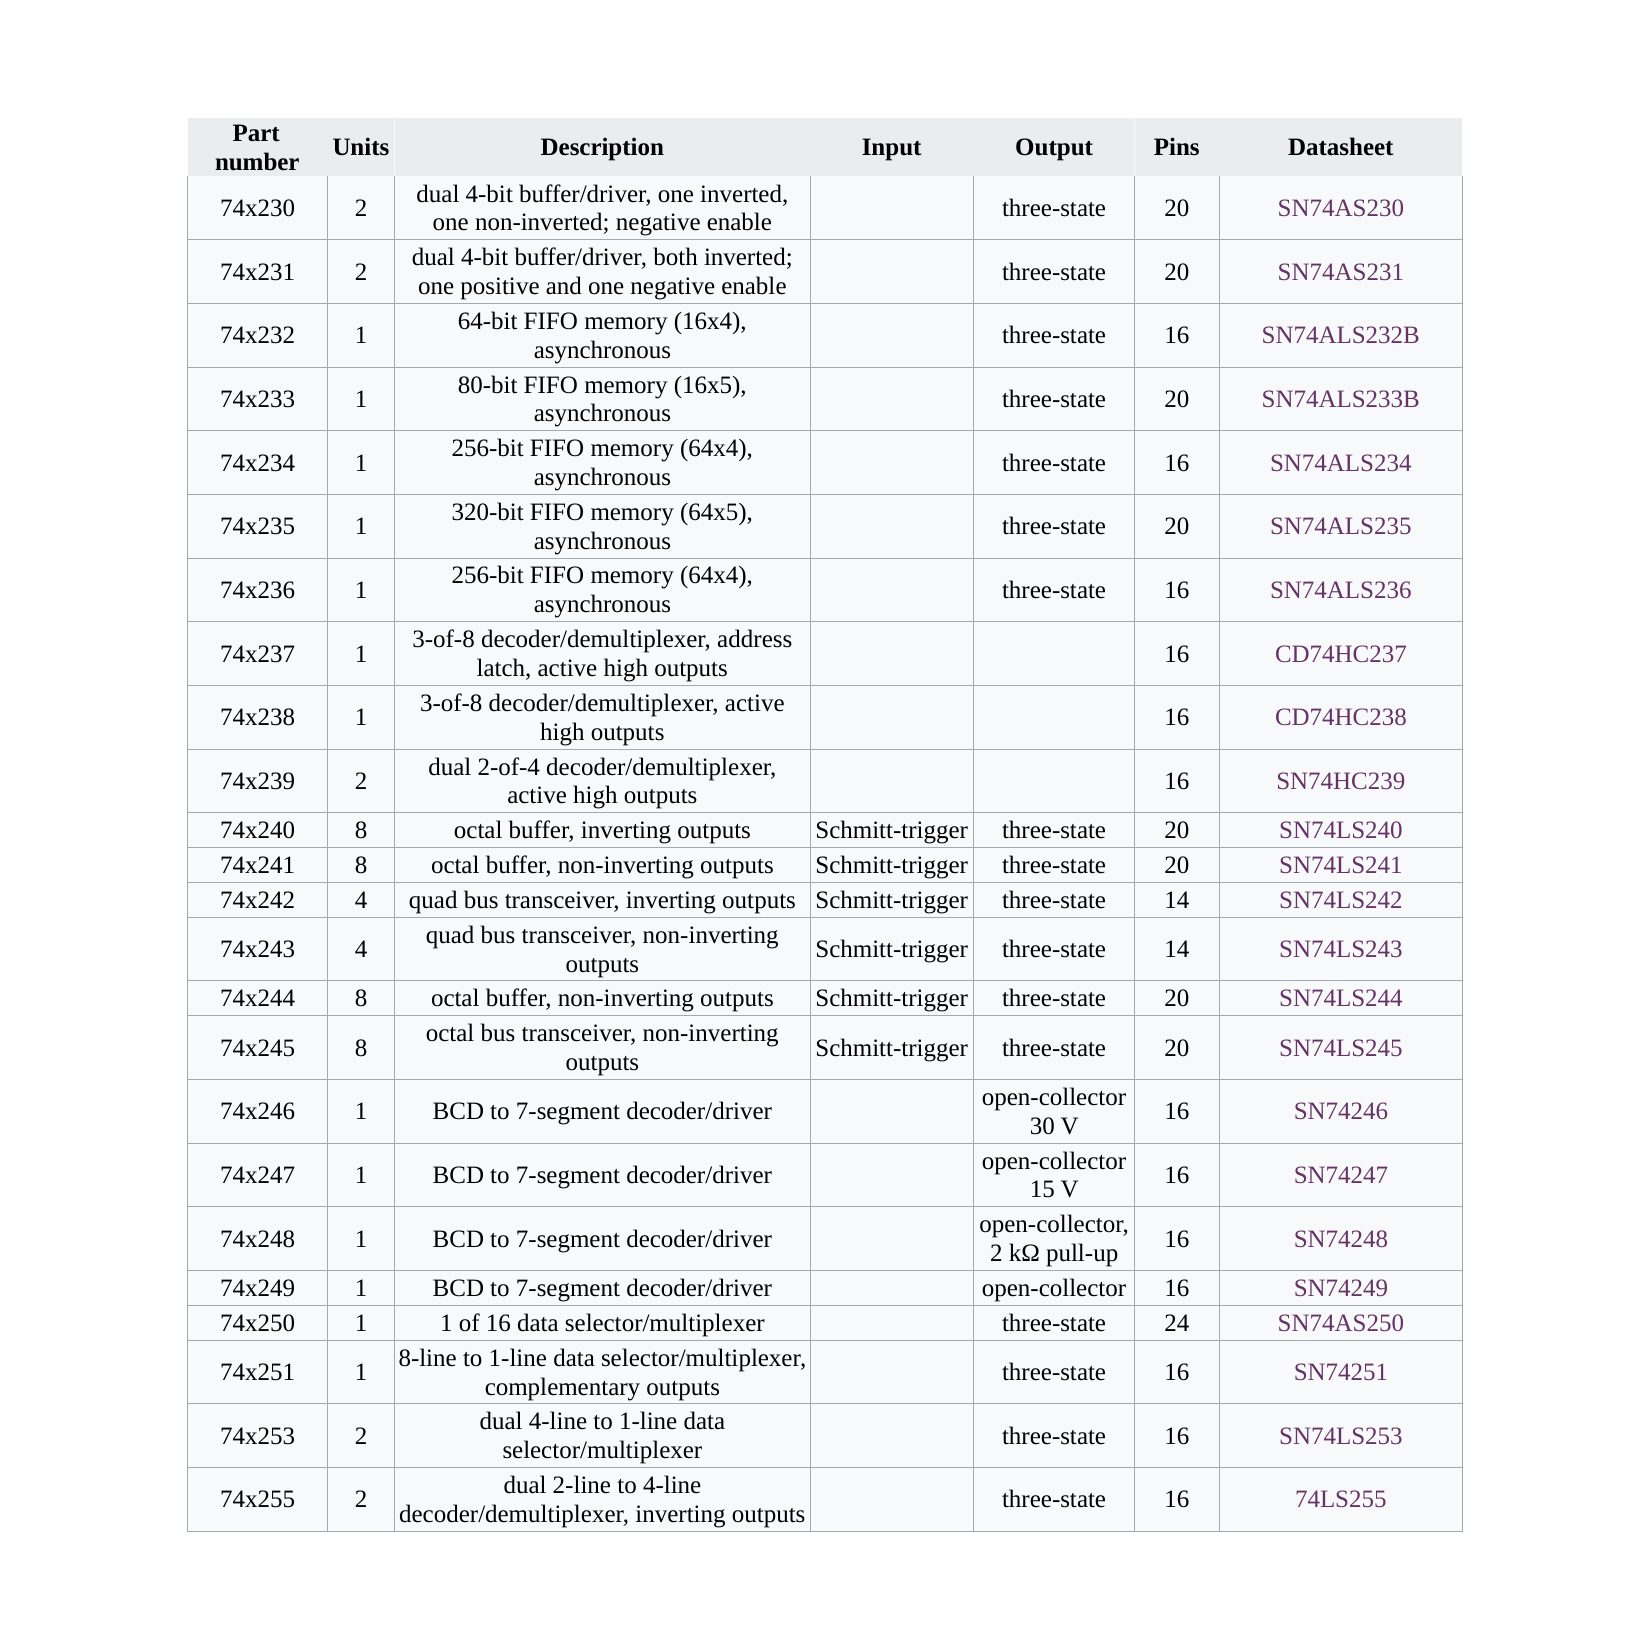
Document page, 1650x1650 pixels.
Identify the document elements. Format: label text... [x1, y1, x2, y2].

table_cell 74x253 [188, 1404, 327, 1467]
table_cell 2 [328, 1468, 394, 1531]
table_cell 4 [328, 918, 394, 980]
table_cell SN74247 [1220, 1144, 1462, 1206]
table_cell 1 [328, 559, 394, 621]
table_cell three-state [974, 495, 1134, 557]
table_cell 20 [1135, 176, 1219, 239]
table_cell BCD to 7-segment decoder/driver [395, 1080, 810, 1143]
table_cell 1 [328, 1341, 394, 1403]
table_cell [811, 622, 973, 685]
table_cell 16 [1135, 1271, 1219, 1305]
table_cell 2 [328, 1404, 394, 1467]
table_cell octal buffer, non-inverting outputs [395, 981, 810, 1015]
table_cell 74x248 [188, 1207, 327, 1270]
table_cell three-state [974, 918, 1134, 980]
table_cell 1 [328, 431, 394, 494]
table_cell three-state [974, 981, 1134, 1015]
table_cell dual 4-bit buffer/driver, one inverted, one non-inverted; negative enable [395, 176, 810, 239]
table_cell three-state [974, 559, 1134, 621]
table_cell Schmitt-trigger [811, 813, 973, 847]
table_cell dual 2-line to 4-line decoder/demultiplexer, inverting outputs [395, 1468, 810, 1531]
table_cell 1 [328, 304, 394, 367]
table_cell three-state [974, 848, 1134, 882]
table_cell [811, 304, 973, 367]
table_cell SN74LS253 [1220, 1404, 1462, 1467]
table_cell SN74AS250 [1220, 1306, 1462, 1340]
table_cell 74x241 [188, 848, 327, 882]
table_cell 16 [1135, 1207, 1219, 1270]
table_cell 256-bit FIFO memory (64x4), asynchronous [395, 559, 810, 621]
table_cell three-state [974, 368, 1134, 430]
table_cell 1 [328, 1144, 394, 1206]
table_cell 16 [1135, 750, 1219, 812]
table_cell 74x239 [188, 750, 327, 812]
table_cell three-state [974, 176, 1134, 239]
table_cell SN74ALS234 [1220, 431, 1462, 494]
table_cell 1 [328, 368, 394, 430]
table_cell 64-bit FIFO memory (16x4), asynchronous [395, 304, 810, 367]
table_cell three-state [974, 240, 1134, 303]
table_cell dual 2-of-4 decoder/demultiplexer, active high outputs [395, 750, 810, 812]
table_cell SN74ALS232B [1220, 304, 1462, 367]
table_cell 1 [328, 495, 394, 557]
table_cell SN74248 [1220, 1207, 1462, 1270]
table_cell 74x250 [188, 1306, 327, 1340]
table_cell SN74LS245 [1220, 1016, 1462, 1079]
table_cell 2 [328, 176, 394, 239]
table_cell 256-bit FIFO memory (64x4), asynchronous [395, 431, 810, 494]
table_cell three-state [974, 431, 1134, 494]
table_cell [811, 1341, 973, 1403]
table_cell SN74249 [1220, 1271, 1462, 1305]
table_cell [811, 1306, 973, 1340]
table_cell 16 [1135, 1144, 1219, 1206]
table_cell 74x251 [188, 1341, 327, 1403]
table_cell [811, 1080, 973, 1143]
table_cell [811, 1404, 973, 1467]
table_header Description [395, 118, 810, 176]
table_cell 2 [328, 240, 394, 303]
table_cell 74x247 [188, 1144, 327, 1206]
table_cell 1 [328, 686, 394, 748]
table_cell octal buffer, non-inverting outputs [395, 848, 810, 882]
table_cell 1 [328, 622, 394, 685]
table_cell open-collector 15 V [974, 1144, 1134, 1206]
table_header Datasheet [1219, 118, 1462, 176]
table_cell SN74ALS235 [1220, 495, 1462, 557]
table_cell [974, 750, 1134, 812]
table_cell Schmitt-trigger [811, 981, 973, 1015]
table_cell Schmitt-trigger [811, 1016, 973, 1079]
table_cell 1 [328, 1207, 394, 1270]
table_cell 20 [1135, 240, 1219, 303]
table_cell [811, 1144, 973, 1206]
table_cell SN74AS231 [1220, 240, 1462, 303]
table_cell [811, 1271, 973, 1305]
table_cell [974, 622, 1134, 685]
table_cell [811, 686, 973, 748]
table_cell 16 [1135, 1341, 1219, 1403]
table_cell SN74AS230 [1220, 176, 1462, 239]
table_cell 4 [328, 883, 394, 917]
table_cell 8-line to 1-line data selector/multiplexer, complementary outputs [395, 1341, 810, 1403]
table_cell open-collector [974, 1271, 1134, 1305]
table_cell 320-bit FIFO memory (64x5), asynchronous [395, 495, 810, 557]
table_cell BCD to 7-segment decoder/driver [395, 1144, 810, 1206]
table_cell 74x232 [188, 304, 327, 367]
table_cell 20 [1135, 1016, 1219, 1079]
table_cell three-state [974, 1468, 1134, 1531]
table_cell 20 [1135, 981, 1219, 1015]
table_header Pins [1135, 118, 1219, 176]
table_cell SN74LS243 [1220, 918, 1462, 980]
table_cell dual 4-line to 1-line data selector/multiplexer [395, 1404, 810, 1467]
table_cell 16 [1135, 559, 1219, 621]
table_header Units [327, 118, 394, 176]
table_cell 74x245 [188, 1016, 327, 1079]
table_cell 16 [1135, 431, 1219, 494]
table_cell 20 [1135, 848, 1219, 882]
table_cell SN74LS244 [1220, 981, 1462, 1015]
table_cell Schmitt-trigger [811, 883, 973, 917]
table_cell [811, 240, 973, 303]
table_cell 74x240 [188, 813, 327, 847]
table_cell 20 [1135, 368, 1219, 430]
table_cell 74x249 [188, 1271, 327, 1305]
table_cell open-collector 30 V [974, 1080, 1134, 1143]
table_cell [811, 495, 973, 557]
table_cell 74x236 [188, 559, 327, 621]
table_cell 8 [328, 813, 394, 847]
table_cell 24 [1135, 1306, 1219, 1340]
table_cell SN74LS242 [1220, 883, 1462, 917]
table_cell Schmitt-trigger [811, 848, 973, 882]
table_cell SN74LS241 [1220, 848, 1462, 882]
table_cell 74x234 [188, 431, 327, 494]
table_cell three-state [974, 813, 1134, 847]
table_cell 80-bit FIFO memory (16x5), asynchronous [395, 368, 810, 430]
table_cell 74LS255 [1220, 1468, 1462, 1531]
table_cell BCD to 7-segment decoder/driver [395, 1207, 810, 1270]
table_cell SN74LS240 [1220, 813, 1462, 847]
table_cell 74x237 [188, 622, 327, 685]
table_cell Schmitt-trigger [811, 918, 973, 980]
table_cell 1 [328, 1271, 394, 1305]
table_cell 74x230 [188, 176, 327, 239]
table_cell 3-of-8 decoder/demultiplexer, active high outputs [395, 686, 810, 748]
table_cell 74x238 [188, 686, 327, 748]
table_cell quad bus transceiver, inverting outputs [395, 883, 810, 917]
table_cell 8 [328, 981, 394, 1015]
table_cell 74x235 [188, 495, 327, 557]
table_cell 16 [1135, 1080, 1219, 1143]
table_cell 1 of 16 data selector/multiplexer [395, 1306, 810, 1340]
table_cell three-state [974, 1404, 1134, 1467]
table_cell 74x242 [188, 883, 327, 917]
table_cell 16 [1135, 1404, 1219, 1467]
table_cell 14 [1135, 883, 1219, 917]
table_cell 3-of-8 decoder/demultiplexer, address latch, active high outputs [395, 622, 810, 685]
table_cell [811, 431, 973, 494]
table_cell dual 4-bit buffer/driver, both inverted; one positive and one negative enable [395, 240, 810, 303]
table_cell 16 [1135, 1468, 1219, 1531]
table_cell 74x255 [188, 1468, 327, 1531]
table_cell [811, 1207, 973, 1270]
table_cell SN74251 [1220, 1341, 1462, 1403]
table_cell [811, 368, 973, 430]
table_cell 16 [1135, 686, 1219, 748]
table_cell [811, 176, 973, 239]
table_cell 1 [328, 1306, 394, 1340]
table_cell three-state [974, 304, 1134, 367]
table_cell quad bus transceiver, non-inverting outputs [395, 918, 810, 980]
table_header Input [810, 118, 973, 176]
table_cell three-state [974, 1341, 1134, 1403]
table_cell 74x233 [188, 368, 327, 430]
table_cell octal bus transceiver, non-inverting outputs [395, 1016, 810, 1079]
table_cell [811, 1468, 973, 1531]
table_header Part number [188, 118, 327, 176]
table_cell SN74246 [1220, 1080, 1462, 1143]
table_cell CD74HC237 [1220, 622, 1462, 685]
table_cell 16 [1135, 622, 1219, 685]
table_cell CD74HC238 [1220, 686, 1462, 748]
table_cell 74x244 [188, 981, 327, 1015]
table_cell 74x243 [188, 918, 327, 980]
table_cell three-state [974, 883, 1134, 917]
table_header Output [973, 118, 1134, 176]
table_cell [811, 750, 973, 812]
table_cell 20 [1135, 495, 1219, 557]
table_cell 74x231 [188, 240, 327, 303]
table_cell 8 [328, 848, 394, 882]
table_cell 8 [328, 1016, 394, 1079]
table_cell open-collector, 2 kΩ pull-up [974, 1207, 1134, 1270]
table_cell 16 [1135, 304, 1219, 367]
table_cell [974, 686, 1134, 748]
table_cell 20 [1135, 813, 1219, 847]
table_cell 1 [328, 1080, 394, 1143]
table_cell octal buffer, inverting outputs [395, 813, 810, 847]
table_cell SN74HC239 [1220, 750, 1462, 812]
table_cell SN74ALS236 [1220, 559, 1462, 621]
table_cell BCD to 7-segment decoder/driver [395, 1271, 810, 1305]
table_cell SN74ALS233B [1220, 368, 1462, 430]
table_cell three-state [974, 1306, 1134, 1340]
table_cell three-state [974, 1016, 1134, 1079]
table_cell 74x246 [188, 1080, 327, 1143]
table_cell 2 [328, 750, 394, 812]
table_cell [811, 559, 973, 621]
table_cell 14 [1135, 918, 1219, 980]
